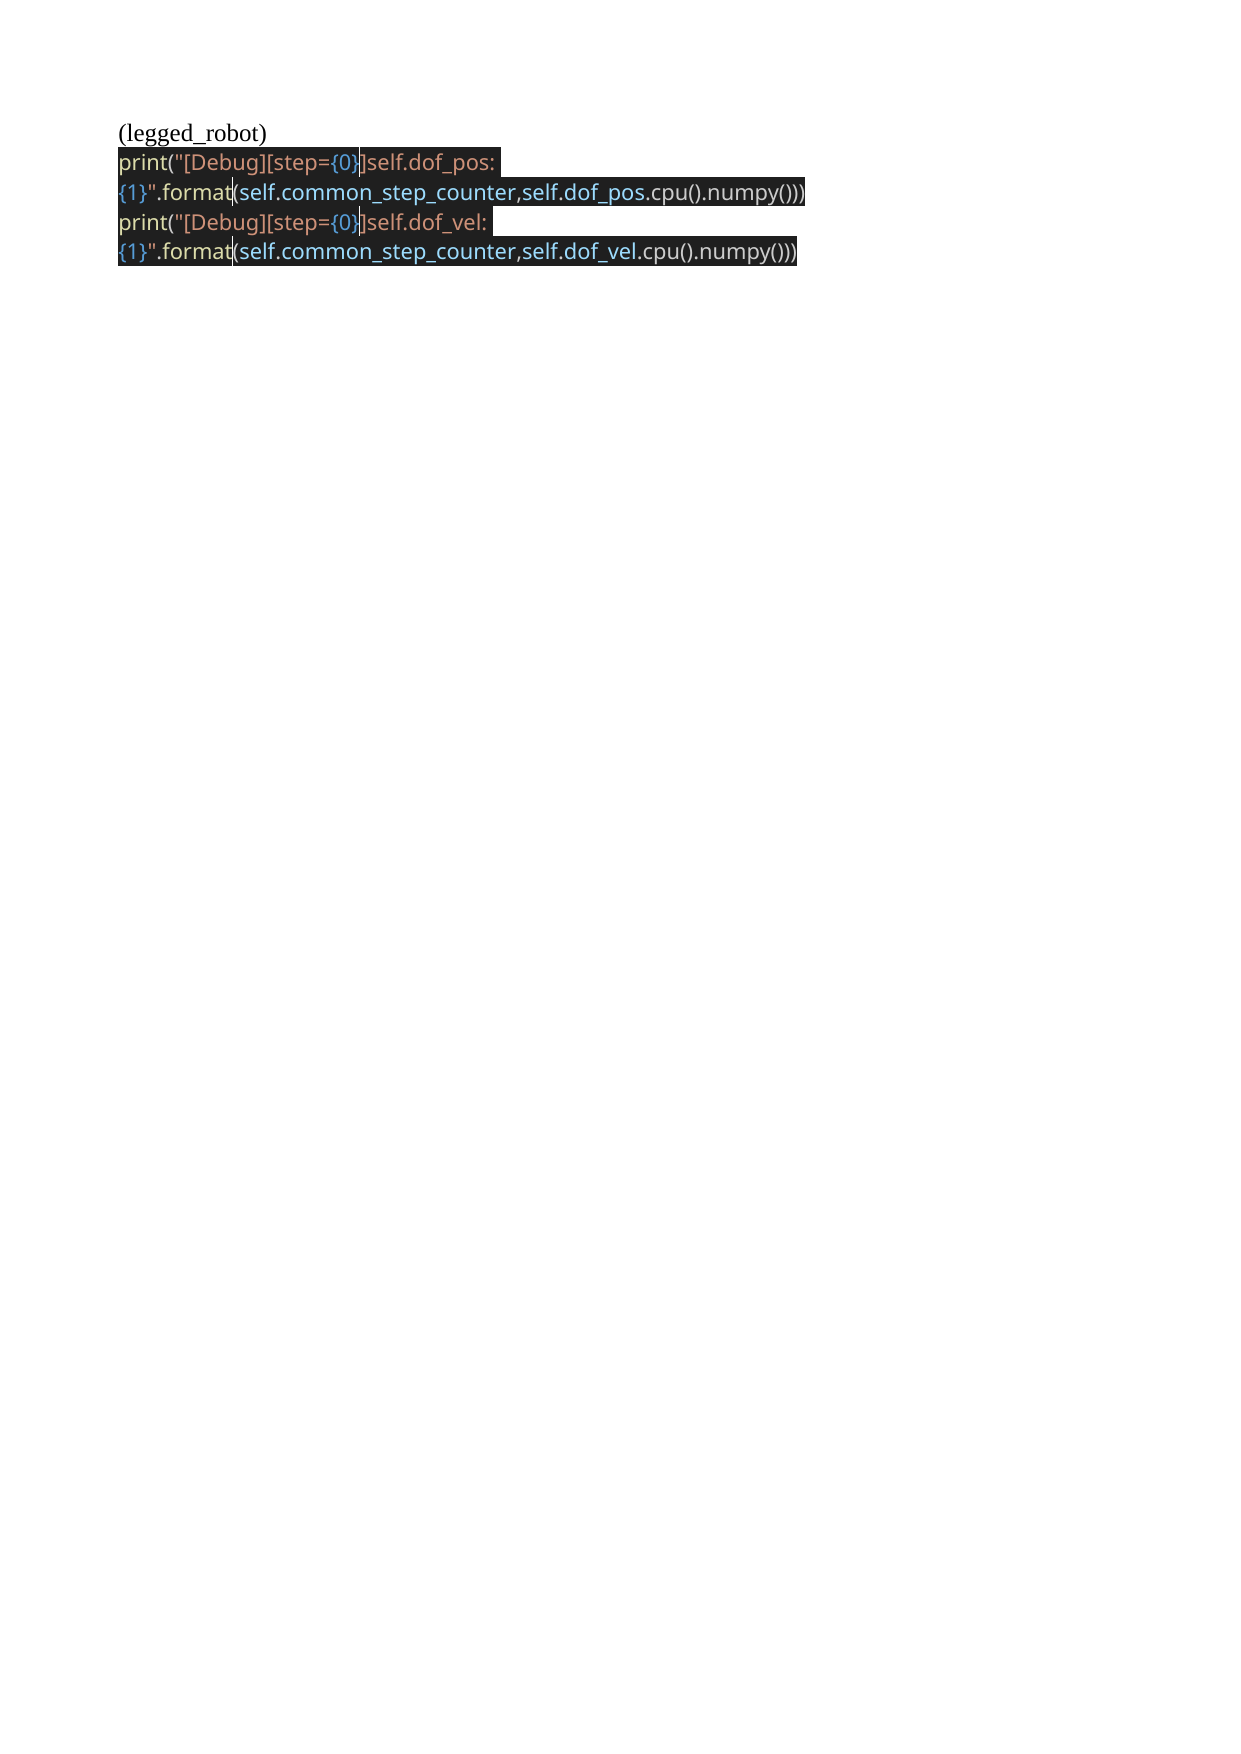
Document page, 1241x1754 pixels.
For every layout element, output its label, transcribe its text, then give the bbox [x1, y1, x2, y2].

text print("[Debug][step={0}]self.dof_pos: {1}".format(self.common_step_counter,self.dof_pos.cpu().numpy())) [118, 147, 1122, 206]
text (legged_robot) [118, 118, 1122, 147]
text print("[Debug][step={0}]self.dof_vel: {1}".format(self.common_step_counter,self.dof_vel.cpu().numpy())) [118, 206, 1122, 266]
